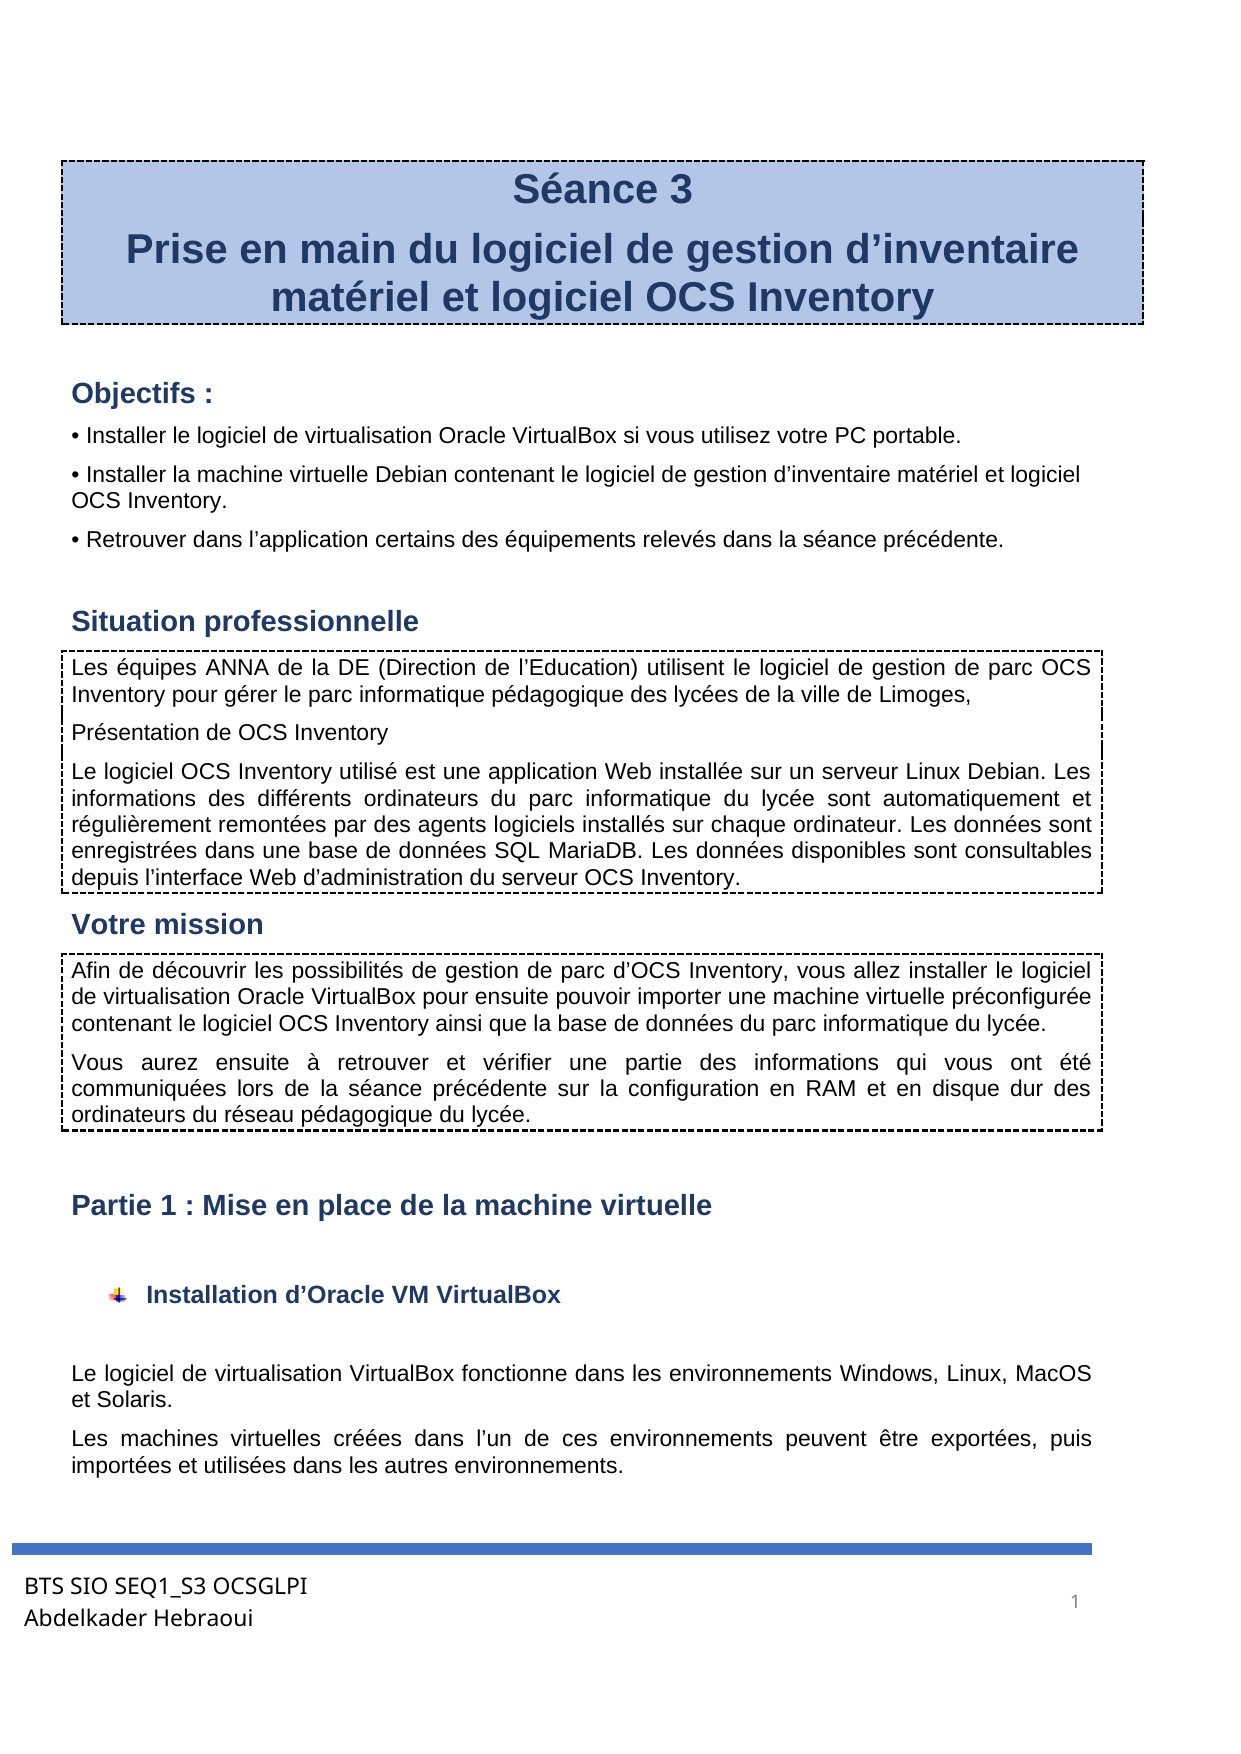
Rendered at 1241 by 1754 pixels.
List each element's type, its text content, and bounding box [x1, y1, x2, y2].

text Les machines virtuelles créées dans l’un de ces environnements peuvent être exportées, puis importées et utilisées dans les autres environnements. [71, 1425, 1092, 1478]
text Le logiciel OCS Inventory utilisé est une application Web installée sur un serveur Linux Debian. Les informations des différents ordinateurs du parc informatique du lycée sont automatiquement et régulièrement remontées par des agents logiciels installés sur chaque ordinateur. Les données sont enregistrées dans une base de données SQL MariaDB. Les données disponibles sont consultables depuis l’interface Web d’administration du serveur OCS Inventory. [61, 754, 1103, 894]
text Séance 3 [61, 160, 1144, 212]
text Le logiciel de virtualisation VirtualBox fonctionne dans les environnements Windows, Linux, MacOS et Solaris. [71, 1360, 1092, 1413]
text Les équipes ANNA de la DE (Direction de l’Education) utilisent le logiciel de gestion de parc OCS Inventory pour gérer le parc informatique pédagogique des lycées de la ville de Limoges, [61, 650, 1103, 707]
text Objectifs : [71, 376, 1092, 410]
text Afin de découvrir les possibilités de gestion de parc d’OCS Inventory, vous allez installer le logiciel de virtualisation Oracle VirtualBox pour ensuite pouvoir importer une machine virtuelle préconfigurée contenant le logiciel OCS Inventory ainsi que la base de données du parc informatique du lycée. [61, 953, 1103, 1036]
list Installation d’Oracle VM VirtualBox [108, 1280, 1092, 1309]
text Présentation de OCS Inventory [61, 715, 1103, 746]
text Partie 1 : Mise en place de la machine virtuelle [71, 1188, 1092, 1221]
text Situation professionnelle [71, 604, 1092, 637]
text Vous aurez ensuite à retrouver et vérifier une partie des informations qui vous ont été communiquées lors de la séance précédente sur la configuration en RAM et en disque dur des ordinateurs du réseau pédagogique du lycée. [61, 1044, 1103, 1132]
text • Retrouver dans l’application certains des équipements relevés dans la séance précédente. [71, 526, 1092, 553]
text • Installer le logiciel de virtualisation Oracle VirtualBox si vous utilisez votre PC portable. [71, 422, 1092, 448]
picture [109, 1286, 127, 1303]
text • Installer la machine virtuelle Debian contenant le logiciel de gestion d’inventaire matériel et logiciel OCS Inventory. [71, 461, 1092, 514]
text Prise en main du logiciel de gestion d’inventaire matériel et logiciel OCS Inventory [61, 221, 1144, 325]
text Votre mission [71, 907, 1092, 940]
